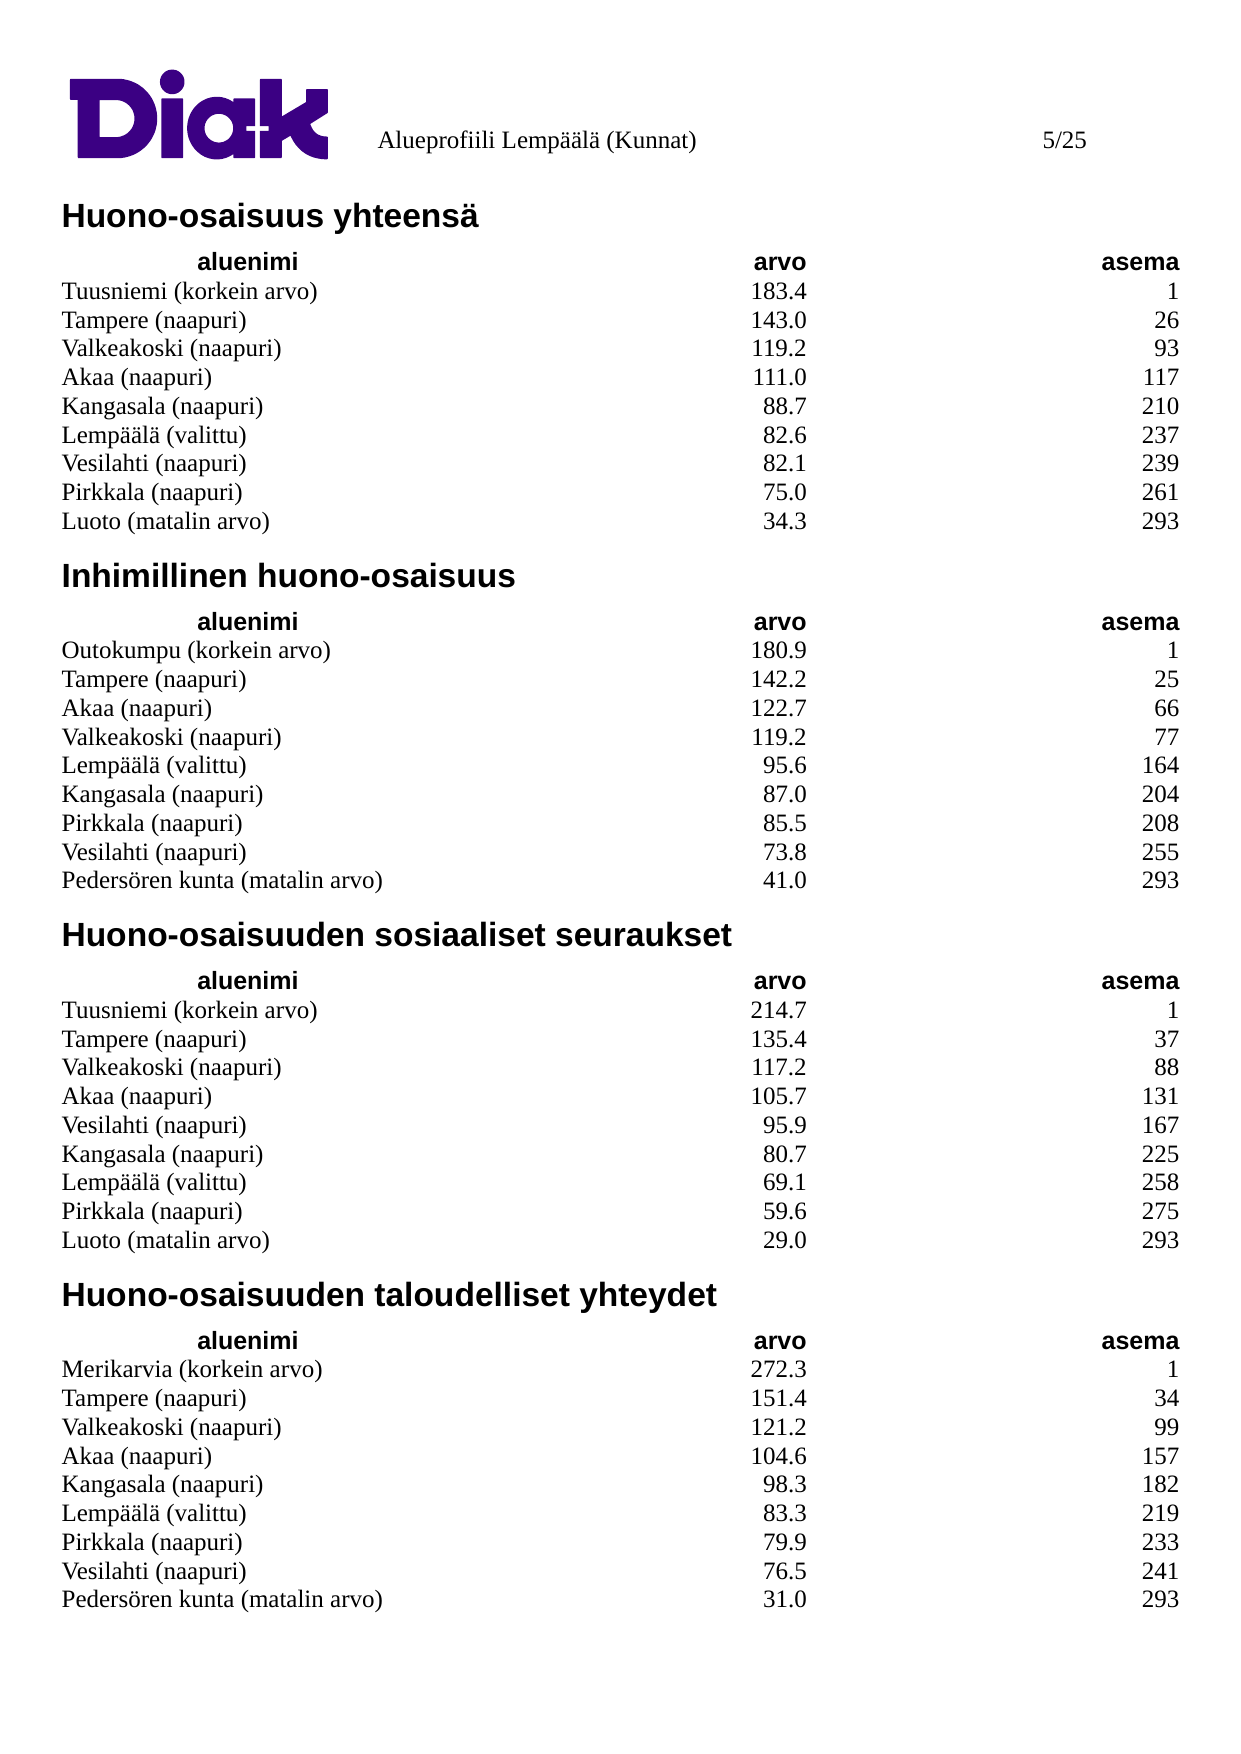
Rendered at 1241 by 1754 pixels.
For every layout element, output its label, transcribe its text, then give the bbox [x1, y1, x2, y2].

table_cell 82.1 [434, 449, 806, 477]
table_cell Pirkkala (naapuri) [61, 477, 434, 506]
table_cell Vesilahti (naapuri) [61, 1110, 434, 1139]
table_cell 261 [806, 477, 1179, 506]
table_cell Valkeakoski (naapuri) [61, 1412, 434, 1441]
table_cell 88 [806, 1053, 1179, 1081]
table_header asema [806, 247, 1179, 276]
table_cell 122.7 [434, 693, 806, 722]
table_cell Pedersören kunta (matalin arvo) [61, 866, 434, 894]
table_cell 237 [806, 420, 1179, 448]
table_cell 95.9 [434, 1110, 806, 1139]
table_cell 29.0 [434, 1225, 806, 1254]
table_cell Akaa (naapuri) [61, 1081, 434, 1110]
table_cell 233 [806, 1527, 1179, 1556]
table_cell 25 [806, 664, 1179, 693]
table_cell 208 [806, 808, 1179, 837]
table_cell 79.9 [434, 1527, 806, 1556]
table_header asema [806, 1326, 1179, 1354]
table_cell 73.8 [434, 837, 806, 866]
table_cell 76.5 [434, 1556, 806, 1584]
table_cell 241 [806, 1556, 1179, 1584]
table_cell Valkeakoski (naapuri) [61, 1053, 434, 1081]
table_cell 82.6 [434, 420, 806, 448]
table_cell 258 [806, 1168, 1179, 1196]
table_cell 34.3 [434, 506, 806, 535]
table_header aluenimi [61, 247, 434, 276]
table_cell 119.2 [434, 334, 806, 362]
table_cell Vesilahti (naapuri) [61, 837, 434, 866]
table_cell Kangasala (naapuri) [61, 1139, 434, 1167]
table_cell Merikarvia (korkein arvo) [61, 1355, 434, 1383]
table_header asema [806, 607, 1179, 636]
table_cell 104.6 [434, 1441, 806, 1469]
table_cell 121.2 [434, 1412, 806, 1441]
table_cell 293 [806, 1585, 1179, 1613]
table_cell 151.4 [434, 1383, 806, 1412]
table_cell Tampere (naapuri) [61, 664, 434, 693]
table_cell 214.7 [434, 995, 806, 1024]
table_cell Pirkkala (naapuri) [61, 1196, 434, 1225]
table_cell 293 [806, 1225, 1179, 1254]
table_cell 293 [806, 866, 1179, 894]
table_cell Valkeakoski (naapuri) [61, 722, 434, 751]
table_cell 99 [806, 1412, 1179, 1441]
table_cell 83.3 [434, 1498, 806, 1527]
table_cell 204 [806, 779, 1179, 808]
table_cell 26 [806, 305, 1179, 333]
table_cell 117 [806, 362, 1179, 391]
table_cell 1 [806, 1355, 1179, 1383]
table_cell Valkeakoski (naapuri) [61, 334, 434, 362]
table_cell 95.6 [434, 751, 806, 779]
table_cell Outokumpu (korkein arvo) [61, 636, 434, 664]
table_cell 98.3 [434, 1470, 806, 1498]
table_cell 34 [806, 1383, 1179, 1412]
table_cell 77 [806, 722, 1179, 751]
table_cell Vesilahti (naapuri) [61, 449, 434, 477]
table_cell Tampere (naapuri) [61, 1383, 434, 1412]
table_cell Vesilahti (naapuri) [61, 1556, 434, 1584]
table_cell 275 [806, 1196, 1179, 1225]
table_cell 1 [806, 276, 1179, 305]
subtitle Huono-osaisuuden taloudelliset yhteydet [61, 1274, 1179, 1313]
table_cell 117.2 [434, 1053, 806, 1081]
table_header arvo [434, 966, 806, 995]
table_header arvo [434, 1326, 806, 1354]
table_cell Lempäälä (valittu) [61, 1498, 434, 1527]
subtitle Huono-osaisuuden sosiaaliset seuraukset [61, 915, 1179, 954]
table_cell 1 [806, 995, 1179, 1024]
table_cell 239 [806, 449, 1179, 477]
table_cell Kangasala (naapuri) [61, 779, 434, 808]
table_cell Akaa (naapuri) [61, 362, 434, 391]
table_cell Luoto (matalin arvo) [61, 1225, 434, 1254]
table_cell 272.3 [434, 1355, 806, 1383]
table_cell 105.7 [434, 1081, 806, 1110]
table_cell Tuusniemi (korkein arvo) [61, 995, 434, 1024]
subtitle Inhimillinen huono-osaisuus [61, 556, 1179, 594]
table_cell 164 [806, 751, 1179, 779]
table_cell Lempäälä (valittu) [61, 420, 434, 448]
table_cell Tampere (naapuri) [61, 305, 434, 333]
table_cell 225 [806, 1139, 1179, 1167]
table_header arvo [434, 247, 806, 276]
table_cell 180.9 [434, 636, 806, 664]
table_cell 167 [806, 1110, 1179, 1139]
table_cell 255 [806, 837, 1179, 866]
table_cell 80.7 [434, 1139, 806, 1167]
table_cell 69.1 [434, 1168, 806, 1196]
table_cell Pirkkala (naapuri) [61, 1527, 434, 1556]
table_cell Lempäälä (valittu) [61, 1168, 434, 1196]
table_cell 37 [806, 1024, 1179, 1052]
table_cell 111.0 [434, 362, 806, 391]
table_header aluenimi [61, 1326, 434, 1354]
table_cell 142.2 [434, 664, 806, 693]
table_cell 31.0 [434, 1585, 806, 1613]
table_cell 183.4 [434, 276, 806, 305]
table_cell Kangasala (naapuri) [61, 1470, 434, 1498]
table_cell 131 [806, 1081, 1179, 1110]
table_cell 87.0 [434, 779, 806, 808]
table_header aluenimi [61, 966, 434, 995]
subtitle Huono-osaisuus yhteensä [61, 196, 1179, 235]
table_cell 135.4 [434, 1024, 806, 1052]
table_cell 182 [806, 1470, 1179, 1498]
table_cell Luoto (matalin arvo) [61, 506, 434, 535]
table_header aluenimi [61, 607, 434, 636]
table_cell Akaa (naapuri) [61, 693, 434, 722]
table_cell 210 [806, 391, 1179, 420]
table_cell 75.0 [434, 477, 806, 506]
table_cell 41.0 [434, 866, 806, 894]
table_cell 119.2 [434, 722, 806, 751]
table_cell 143.0 [434, 305, 806, 333]
table_cell 59.6 [434, 1196, 806, 1225]
table_cell 293 [806, 506, 1179, 535]
table_cell Tuusniemi (korkein arvo) [61, 276, 434, 305]
table_cell Pirkkala (naapuri) [61, 808, 434, 837]
table_cell Lempäälä (valittu) [61, 751, 434, 779]
table_cell Akaa (naapuri) [61, 1441, 434, 1469]
table_cell Kangasala (naapuri) [61, 391, 434, 420]
table_cell 219 [806, 1498, 1179, 1527]
table_cell 93 [806, 334, 1179, 362]
table_cell Tampere (naapuri) [61, 1024, 434, 1052]
table_header arvo [434, 607, 806, 636]
table_cell 1 [806, 636, 1179, 664]
table_header asema [806, 966, 1179, 995]
table_cell 157 [806, 1441, 1179, 1469]
table_cell 85.5 [434, 808, 806, 837]
table_cell 66 [806, 693, 1179, 722]
table_cell 88.7 [434, 391, 806, 420]
table_cell Pedersören kunta (matalin arvo) [61, 1585, 434, 1613]
